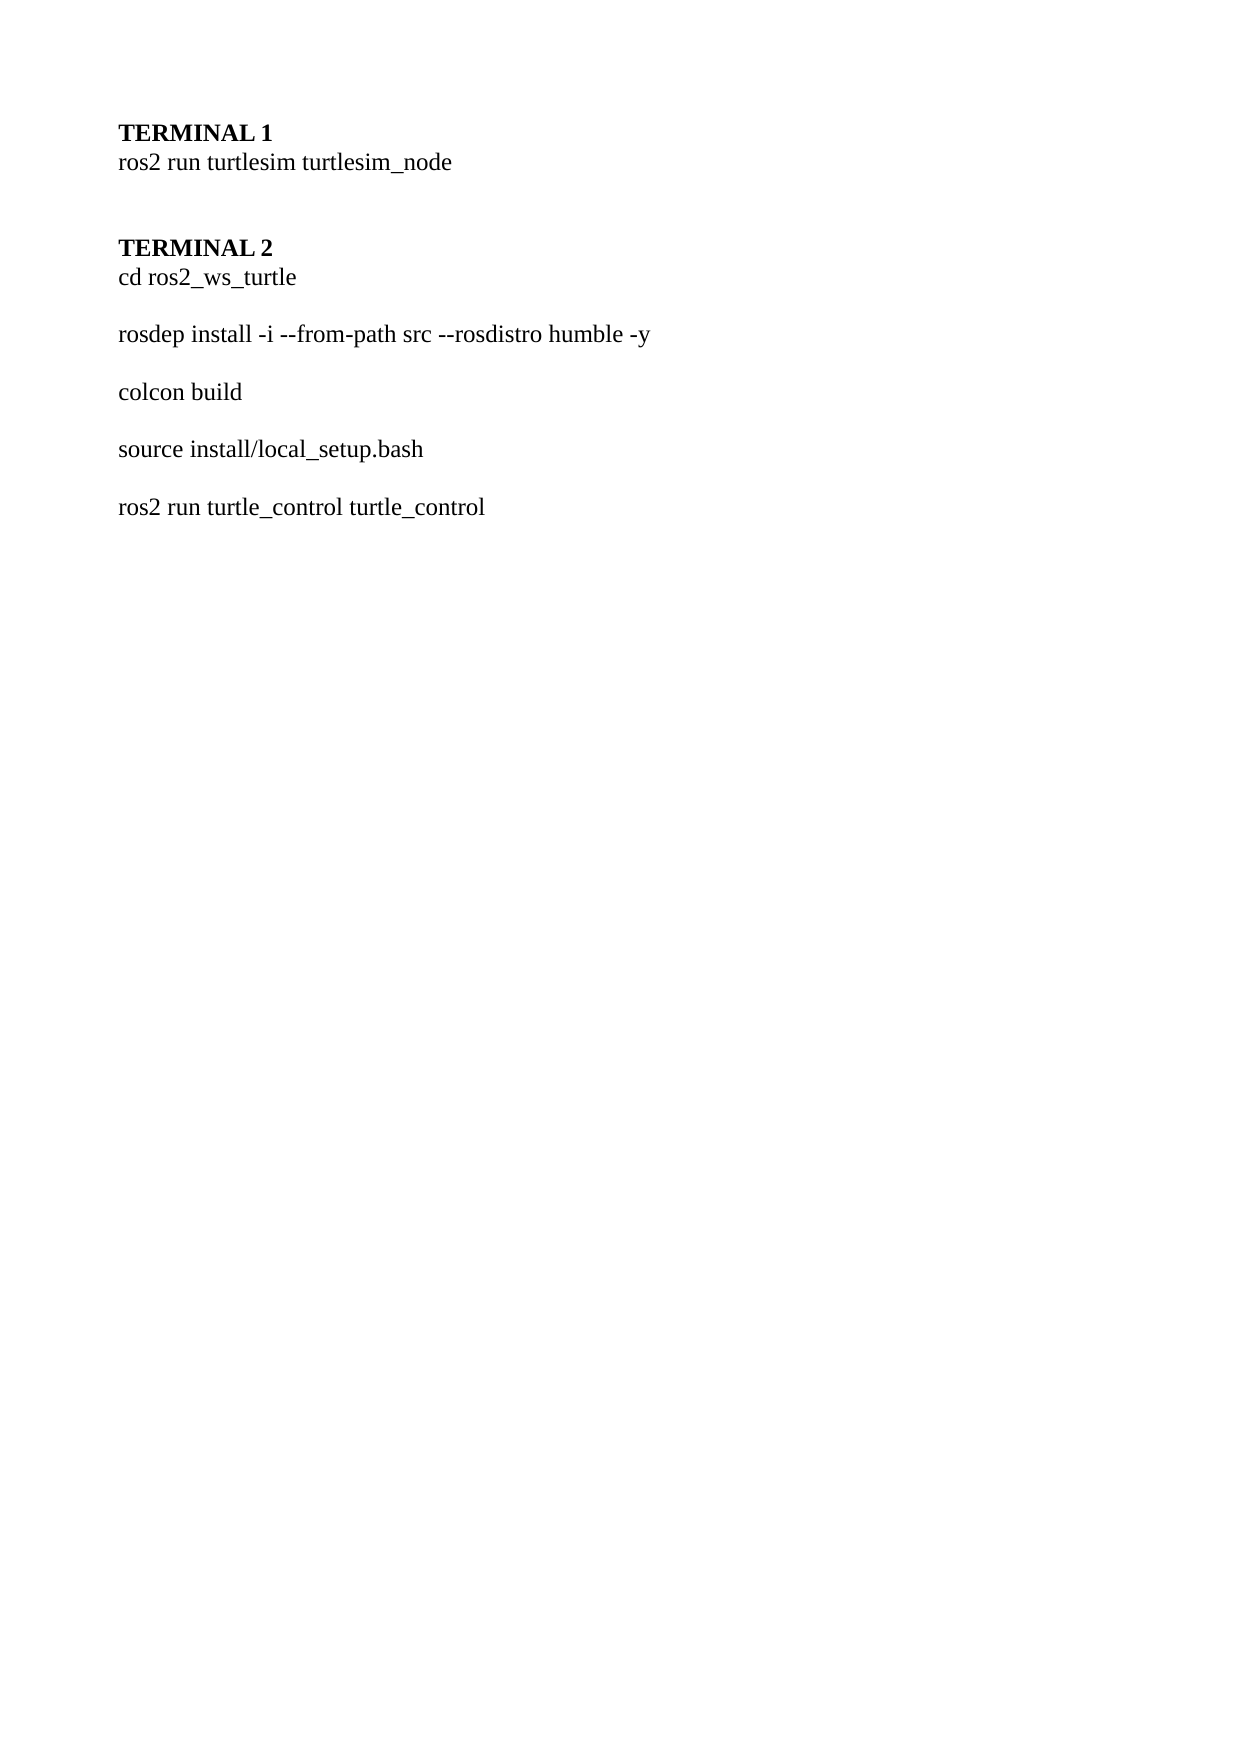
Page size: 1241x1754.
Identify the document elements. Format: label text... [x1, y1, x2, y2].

text ros2 run turtle_control turtle_control [118, 492, 1122, 521]
text TERMINAL 1 [118, 118, 1122, 147]
text colcon build [118, 377, 1122, 406]
text cd ros2_ws_turtle [118, 262, 1122, 291]
text source install/local_setup.bash [118, 434, 1122, 463]
text rosdep install -i --from-path src --rosdistro humble -y [118, 319, 1122, 348]
text TERMINAL 2 [118, 233, 1122, 262]
text ros2 run turtlesim turtlesim_node [118, 147, 1122, 176]
